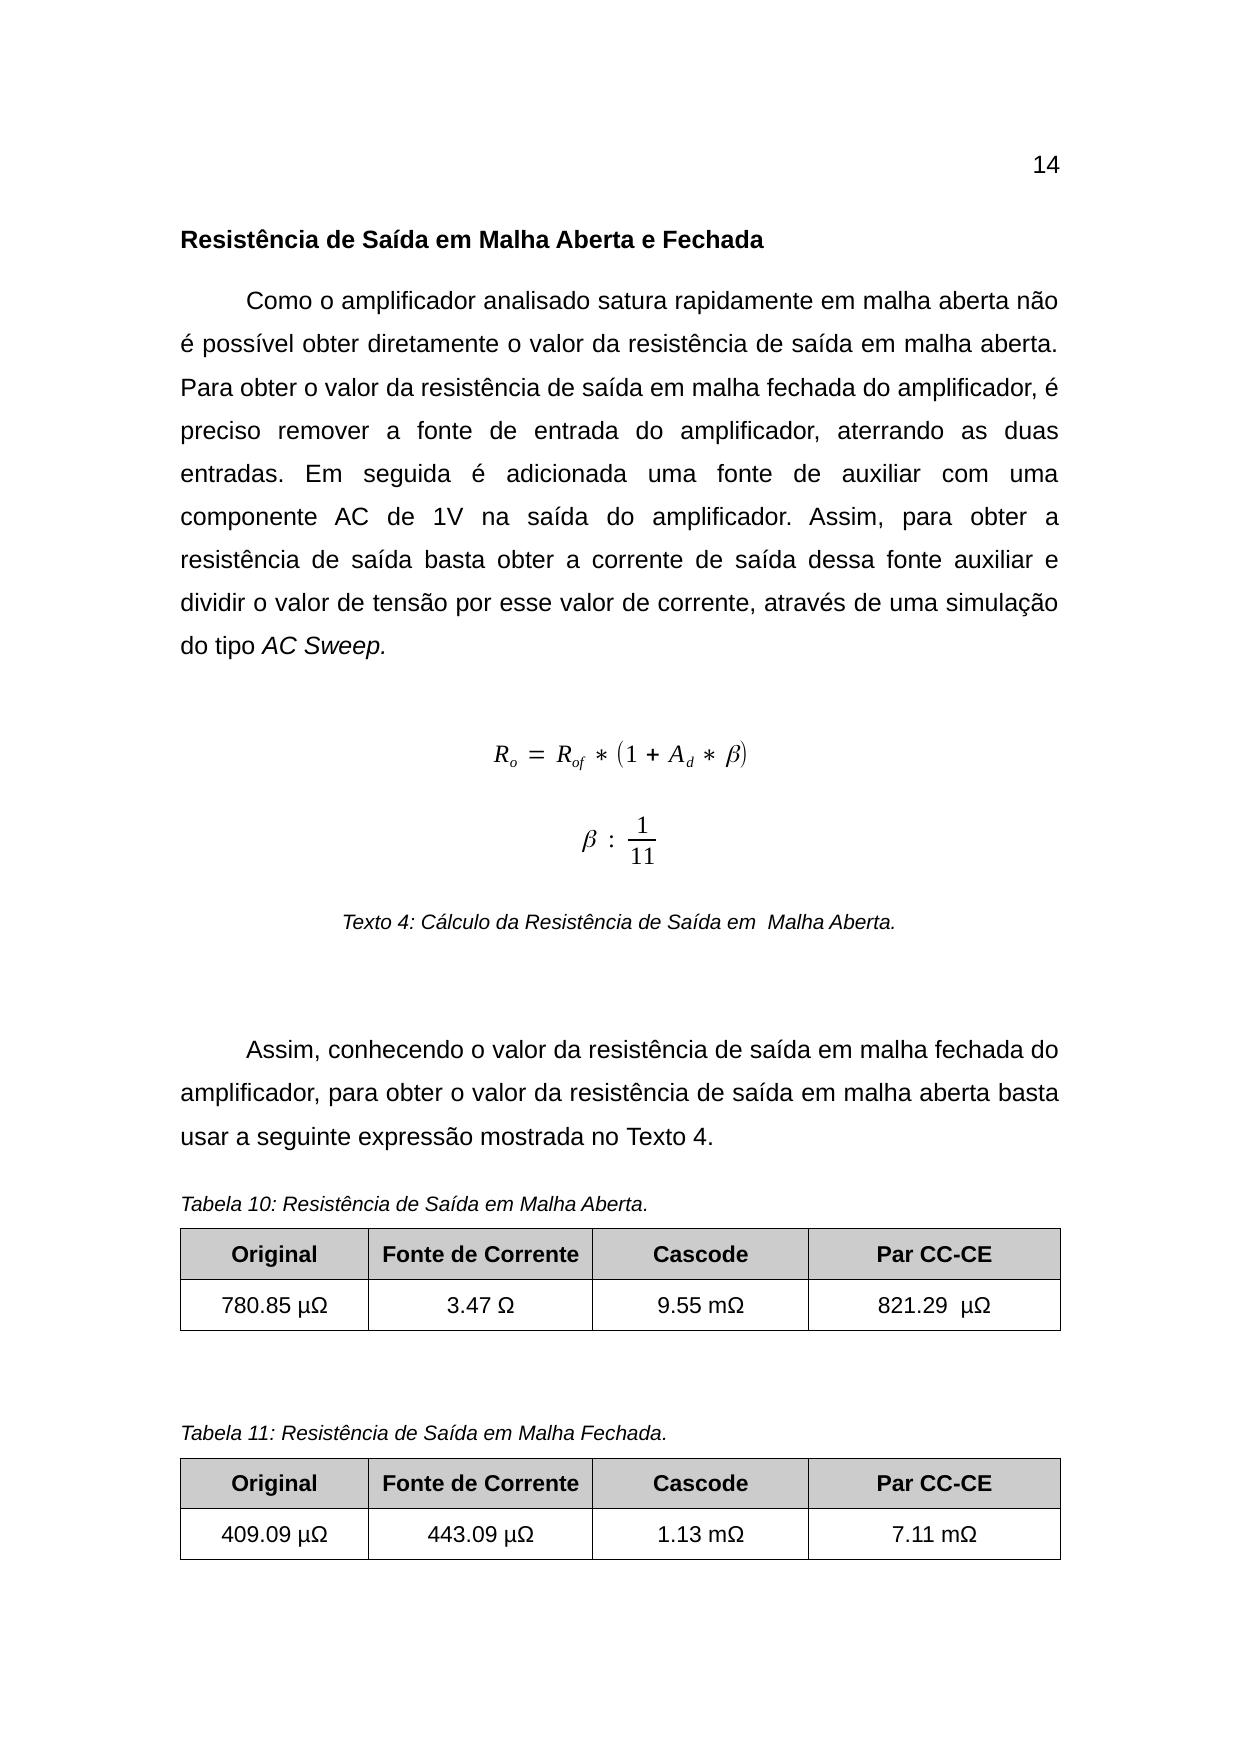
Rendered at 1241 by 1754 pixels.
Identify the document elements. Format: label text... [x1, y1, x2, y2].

subtitle Resistência de Saída em Malha Aberta e Fechada [180, 225, 1060, 254]
table_header Original [181, 1459, 368, 1508]
table_header Cascode [593, 1459, 808, 1508]
table_cell 409.09 µΩ [181, 1509, 368, 1559]
text Texto 4: Cálculo da Resistência de Saída em Malha Aberta. [299, 910, 941, 934]
table_cell 9.55 mΩ [593, 1280, 808, 1330]
table_header Par CC-CE [809, 1229, 1060, 1279]
text Tabela 11: Resistência de Saída em Malha Fechada. [180, 1421, 1060, 1445]
table_cell 1.13 mΩ [593, 1509, 808, 1559]
table_cell 3.47 Ω [369, 1280, 592, 1330]
table_header Par CC-CE [809, 1459, 1060, 1508]
table_header Original [181, 1229, 368, 1279]
table_header Cascode [593, 1229, 808, 1279]
table_cell 821.29 µΩ [809, 1280, 1060, 1330]
text Assim, conhecendo o valor da resistência de saída em malha fechada do amplificador, para obter o valor da resistência de saída em malha aberta basta usar a seguinte expressão mostrada no Texto 4. [180, 1035, 1060, 1150]
table_cell 780.85 µΩ [181, 1280, 368, 1330]
table_cell 7.11 mΩ [809, 1509, 1060, 1559]
table_header Fonte de Corrente [369, 1459, 592, 1508]
text Tabela 10: Resistência de Saída em Malha Aberta. [180, 1192, 1060, 1216]
table_header Fonte de Corrente [369, 1229, 592, 1279]
text Como o amplificador analisado satura rapidamente em malha aberta não é possível obter diretamente o valor da resistência de saída em malha aberta. Para obter o valor da resistência de saída em malha fechada do amplificador, é preciso remover a fonte de entrada do amplificador, aterrando as duas entradas. Em seguida é adicionada uma fonte de auxiliar com uma componente AC de 1V na saída do amplificador. Assim, para obter a resistência de saída basta obter a corrente de saída dessa fonte auxiliar e dividir o valor de tensão por esse valor de corrente, através de uma simulação do tipo AC Sweep. [180, 286, 1060, 660]
table_cell 443.09 µΩ [369, 1509, 592, 1559]
